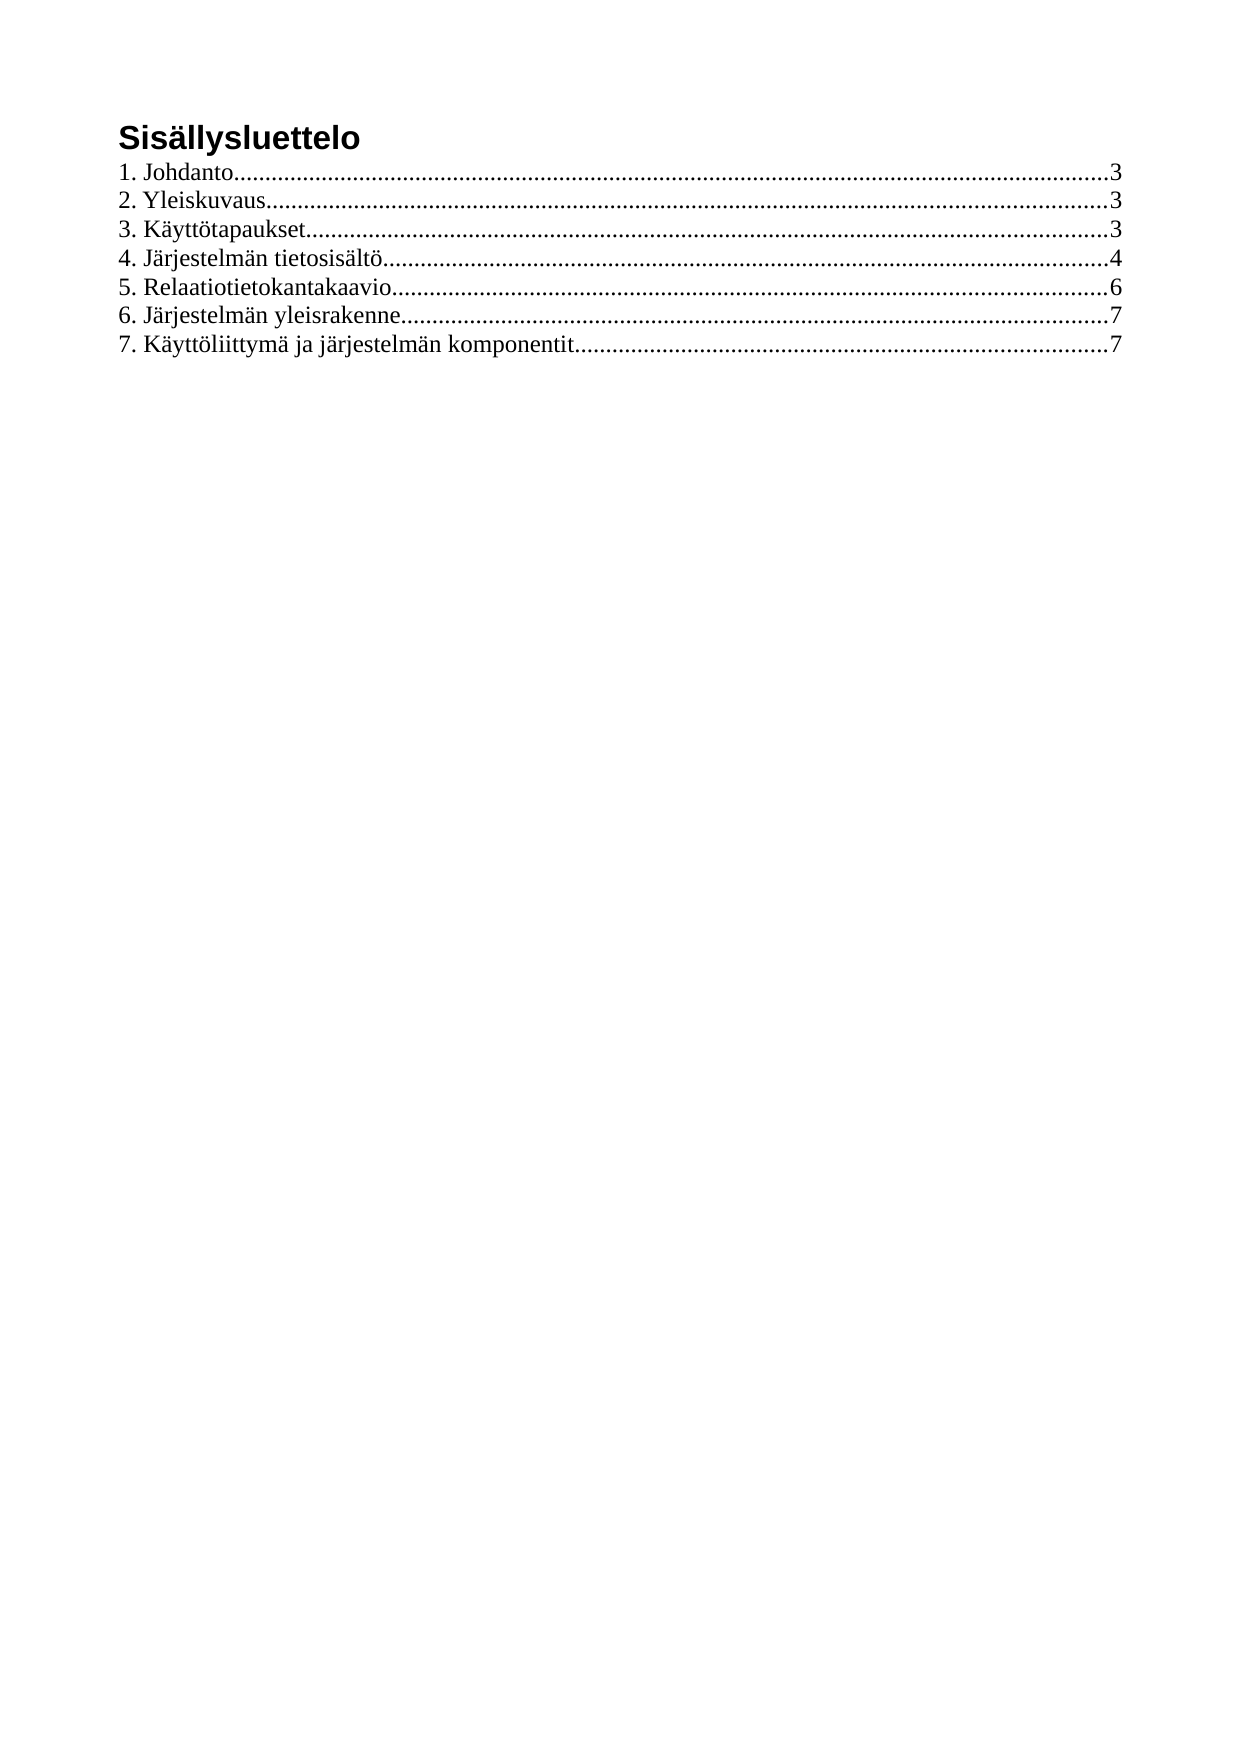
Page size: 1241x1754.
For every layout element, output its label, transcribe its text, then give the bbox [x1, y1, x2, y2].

text 1. Johdanto 3 [118, 157, 1122, 185]
text 5. Relaatiotietokantakaavio 6 [118, 272, 1122, 300]
text 3. Käyttötapaukset 3 [118, 214, 1122, 243]
subtitle Sisällysluettelo [118, 118, 1122, 157]
text 2. Yleiskuvaus 3 [118, 185, 1122, 214]
text 7. Käyttöliittymä ja järjestelmän komponentit 7 [118, 329, 1122, 358]
text 4. Järjestelmän tietosisältö 4 [118, 243, 1122, 272]
text 6. Järjestelmän yleisrakenne 7 [118, 300, 1122, 329]
